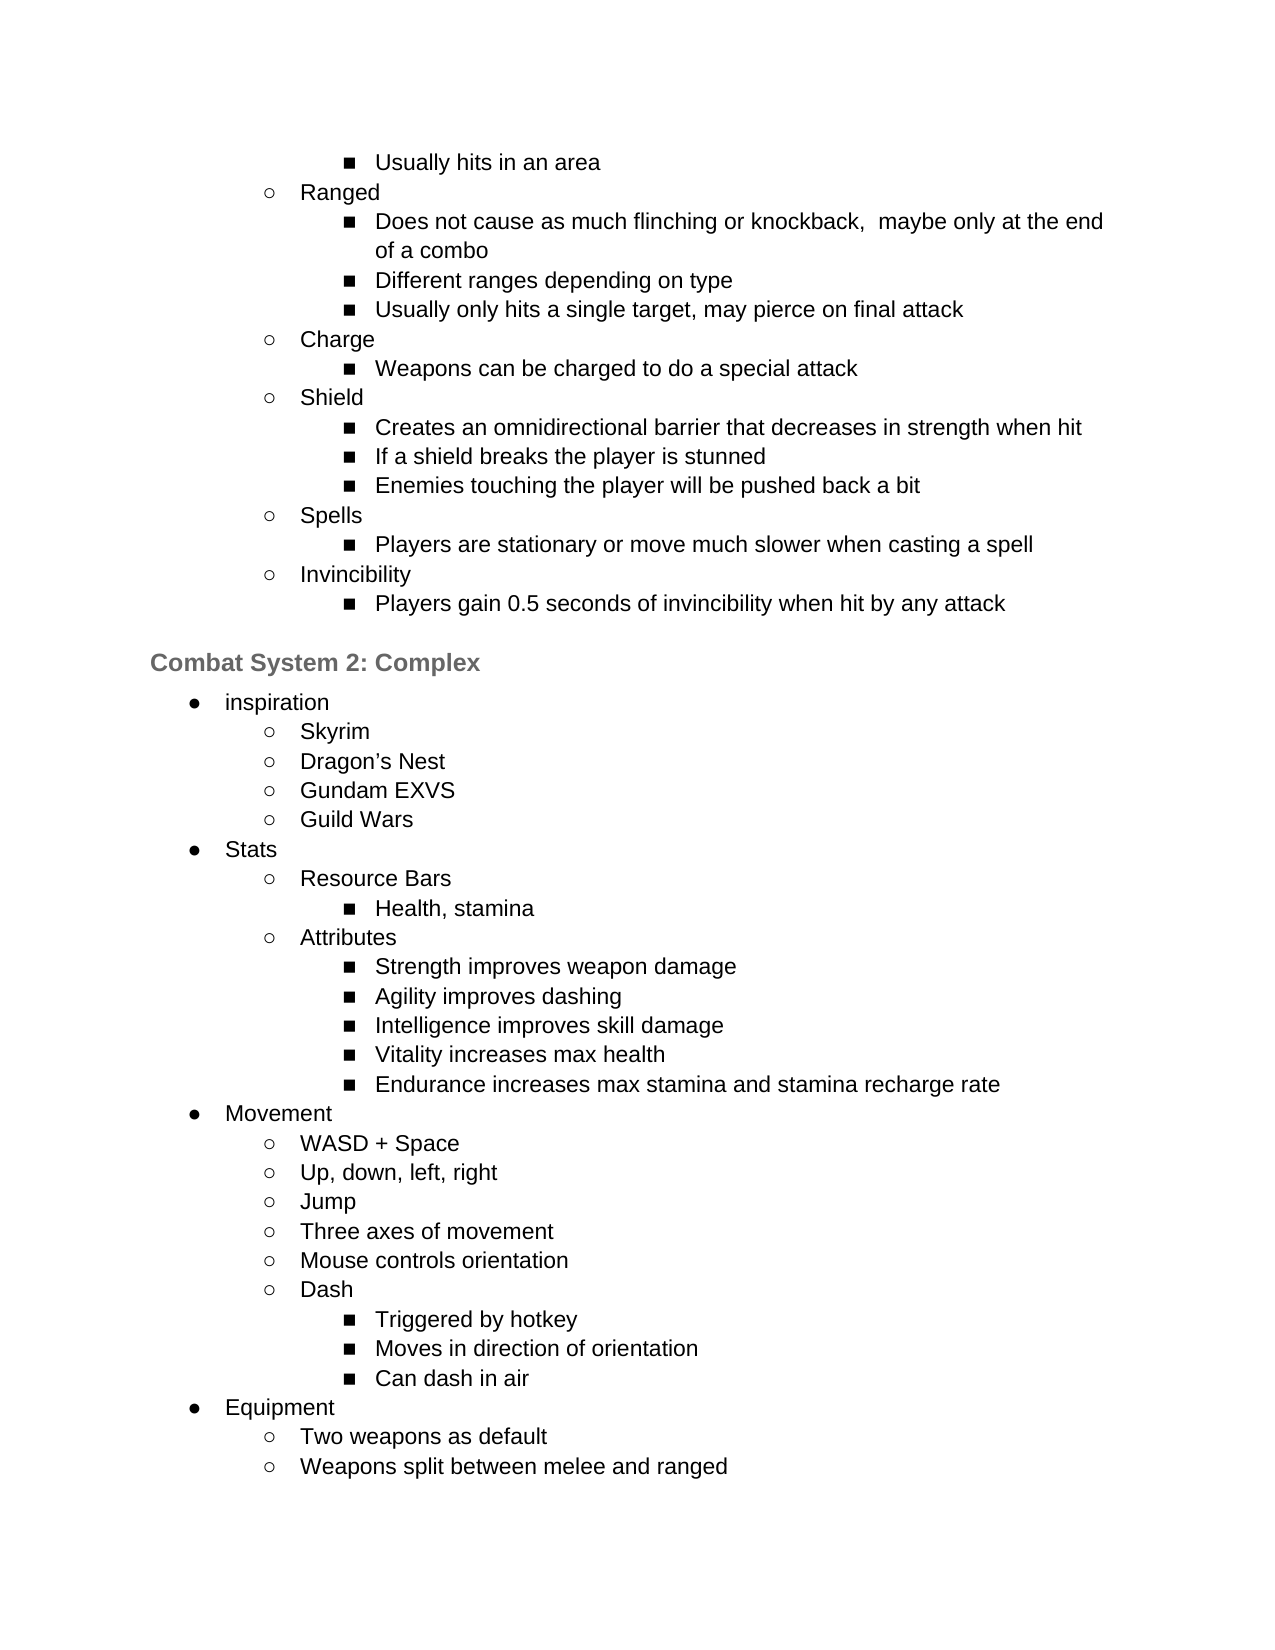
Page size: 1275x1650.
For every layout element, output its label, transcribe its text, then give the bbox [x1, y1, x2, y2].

list Dash [262, 1277, 1125, 1303]
list inspiration [187, 689, 1125, 715]
list Dragon’s Nest [262, 748, 1125, 774]
list Different ranges depending on type [150, 267, 1125, 293]
list WASD + Space [262, 1130, 1125, 1156]
list Spells [262, 502, 1125, 528]
list Triggered by hotkey [150, 1306, 1125, 1332]
list Strength improves weapon damage [150, 954, 1125, 979]
list Invincibility [262, 561, 1125, 587]
list Usually hits in an area [150, 150, 1125, 176]
list Up, down, left, right [262, 1159, 1125, 1185]
list Attributes [262, 924, 1125, 950]
list Stats [187, 836, 1125, 862]
list Gundam EXVS [262, 778, 1125, 803]
list Two weapons as default [262, 1424, 1125, 1449]
list Weapons can be charged to do a special attack [150, 356, 1125, 381]
list Endurance increases max stamina and stamina recharge rate [150, 1071, 1125, 1097]
list Resource Bars [262, 866, 1125, 891]
list Charge [262, 326, 1125, 352]
list Enemies touching the player will be pushed back a bit [150, 473, 1125, 499]
list If a shield breaks the player is stunned [150, 444, 1125, 469]
list Guild Wars [262, 807, 1125, 833]
list Agility improves dashing [150, 983, 1125, 1009]
list Equipment [187, 1394, 1125, 1420]
list Can dash in air [150, 1365, 1125, 1391]
list Creates an omnidirectional barrier that decreases in strength when hit [150, 414, 1125, 440]
list Health, stamina [150, 895, 1125, 921]
list Three axes of movement [262, 1218, 1125, 1244]
list Ranged [262, 179, 1125, 205]
list Shield [262, 385, 1125, 411]
list Players gain 0.5 seconds of invincibility when hit by any attack [150, 591, 1125, 616]
list Vitality increases max health [150, 1042, 1125, 1068]
list Intelligence improves skill damage [150, 1013, 1125, 1038]
subtitle Combat System 2: Complex [150, 649, 1125, 677]
list Skyrim [262, 719, 1125, 744]
list Usually only hits a single target, may pierce on final attack [150, 297, 1125, 322]
list Players are stationary or move much slower when casting a spell [150, 532, 1125, 557]
list Does not cause as much flinching or knockback, maybe only at the end of a combo [150, 209, 1125, 264]
list Movement [187, 1101, 1125, 1126]
list Jump [262, 1189, 1125, 1214]
list Moves in direction of orientation [150, 1336, 1125, 1361]
list Weapons split between melee and ranged [262, 1453, 1125, 1479]
list Mouse controls orientation [262, 1248, 1125, 1273]
